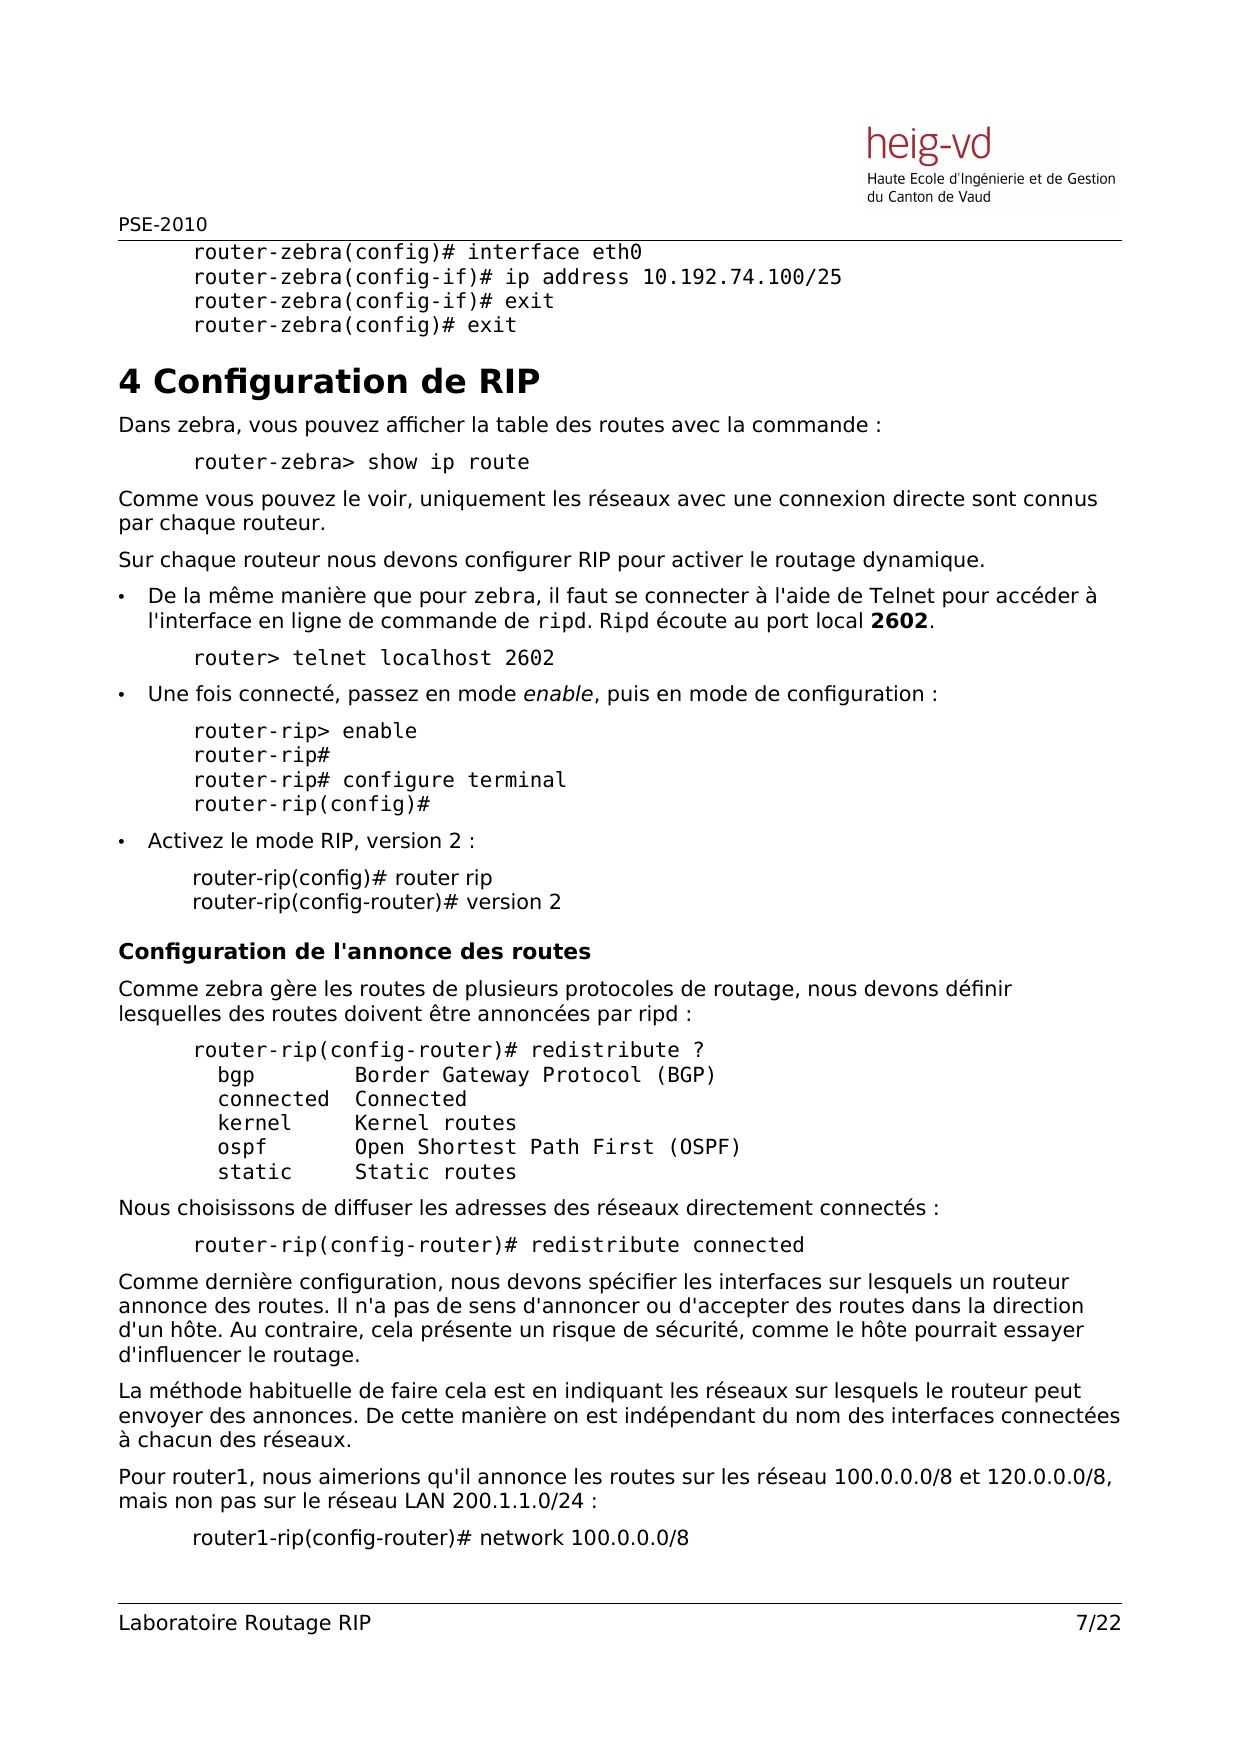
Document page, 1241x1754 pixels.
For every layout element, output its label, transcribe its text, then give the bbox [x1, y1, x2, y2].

text Comme vous pouvez le voir, uniquement les réseaux avec une connexion directe sont connus par chaque routeur. [118, 487, 1122, 535]
text Dans zebra, vous pouvez afficher la table des routes avec la commande : [118, 413, 1122, 438]
text Comme dernière configuration, nous devons spécifier les interfaces sur lesquels un routeur annonce des routes. Il n'a pas de sens d'annoncer ou d'accepter des routes dans la direction d'un hôte. Au contraire, cela présente un risque de sécurité, comme le hôte pourrait essayer d'influencer le routage. [118, 1270, 1122, 1367]
text router-zebra> show ip route [192, 450, 1122, 474]
text Sur chaque routeur nous devons configurer RIP pour activer le routage dynamique. [118, 548, 1122, 572]
list Une fois connecté, passez en mode enable, puis en mode de configuration : [118, 682, 1122, 707]
subtitle Configuration de RIP [118, 362, 1122, 401]
text Nous choisissons de diffuser les adresses des réseaux directement connectés : [118, 1197, 1122, 1221]
text router-zebra(config)# interface eth0 router-zebra(config-if)# ip address 10.192.74.100/25 router-zebra(config-if)# exit router-zebra(config)# exit [192, 241, 1122, 338]
text Comme zebra gère les routes de plusieurs protocoles de routage, nous devons définir lesquelles des routes doivent être annoncées par ripd : [118, 977, 1122, 1026]
text Pour router1, nous aimerions qu'il annonce les routes sur les réseau 100.0.0.0/8 et 120.0.0.0/8, mais non pas sur le réseau LAN 200.1.1.0/24 : [118, 1465, 1122, 1513]
text router1-rip(config-router)# network 100.0.0.0/8 [192, 1526, 1122, 1550]
list De la même manière que pour zebra, il faut se connecter à l'aide de Telnet pour accéder à l'interface en ligne de commande de ripd. Ripd écoute au port local 2602. [118, 585, 1122, 633]
list Activez le mode RIP, version 2 : [118, 829, 1122, 853]
text router-rip> enable router-rip# router-rip# configure terminal router-rip(config)# [192, 719, 1122, 816]
subtitle Configuration de l'annonce des routes [118, 939, 1122, 965]
text La méthode habituelle de faire cela est en indiquant les réseaux sur lesquels le routeur peut envoyer des annonces. De cette manière on est indépendant du nom des interfaces connectées à chacun des réseaux. [118, 1380, 1122, 1452]
picture [860, 118, 1121, 212]
text router> telnet localhost 2602 [192, 646, 1122, 670]
text router-rip(config)# router rip router-rip(config-router)# version 2 [192, 866, 1122, 914]
text router-rip(config-router)# redistribute connected [192, 1233, 1122, 1258]
text router-rip(config-router)# redistribute ? bgp Border Gateway Protocol (BGP) connected Connected kernel Kernel routes ospf Open Shortest Path First (OSPF) static Static routes [192, 1038, 1122, 1184]
